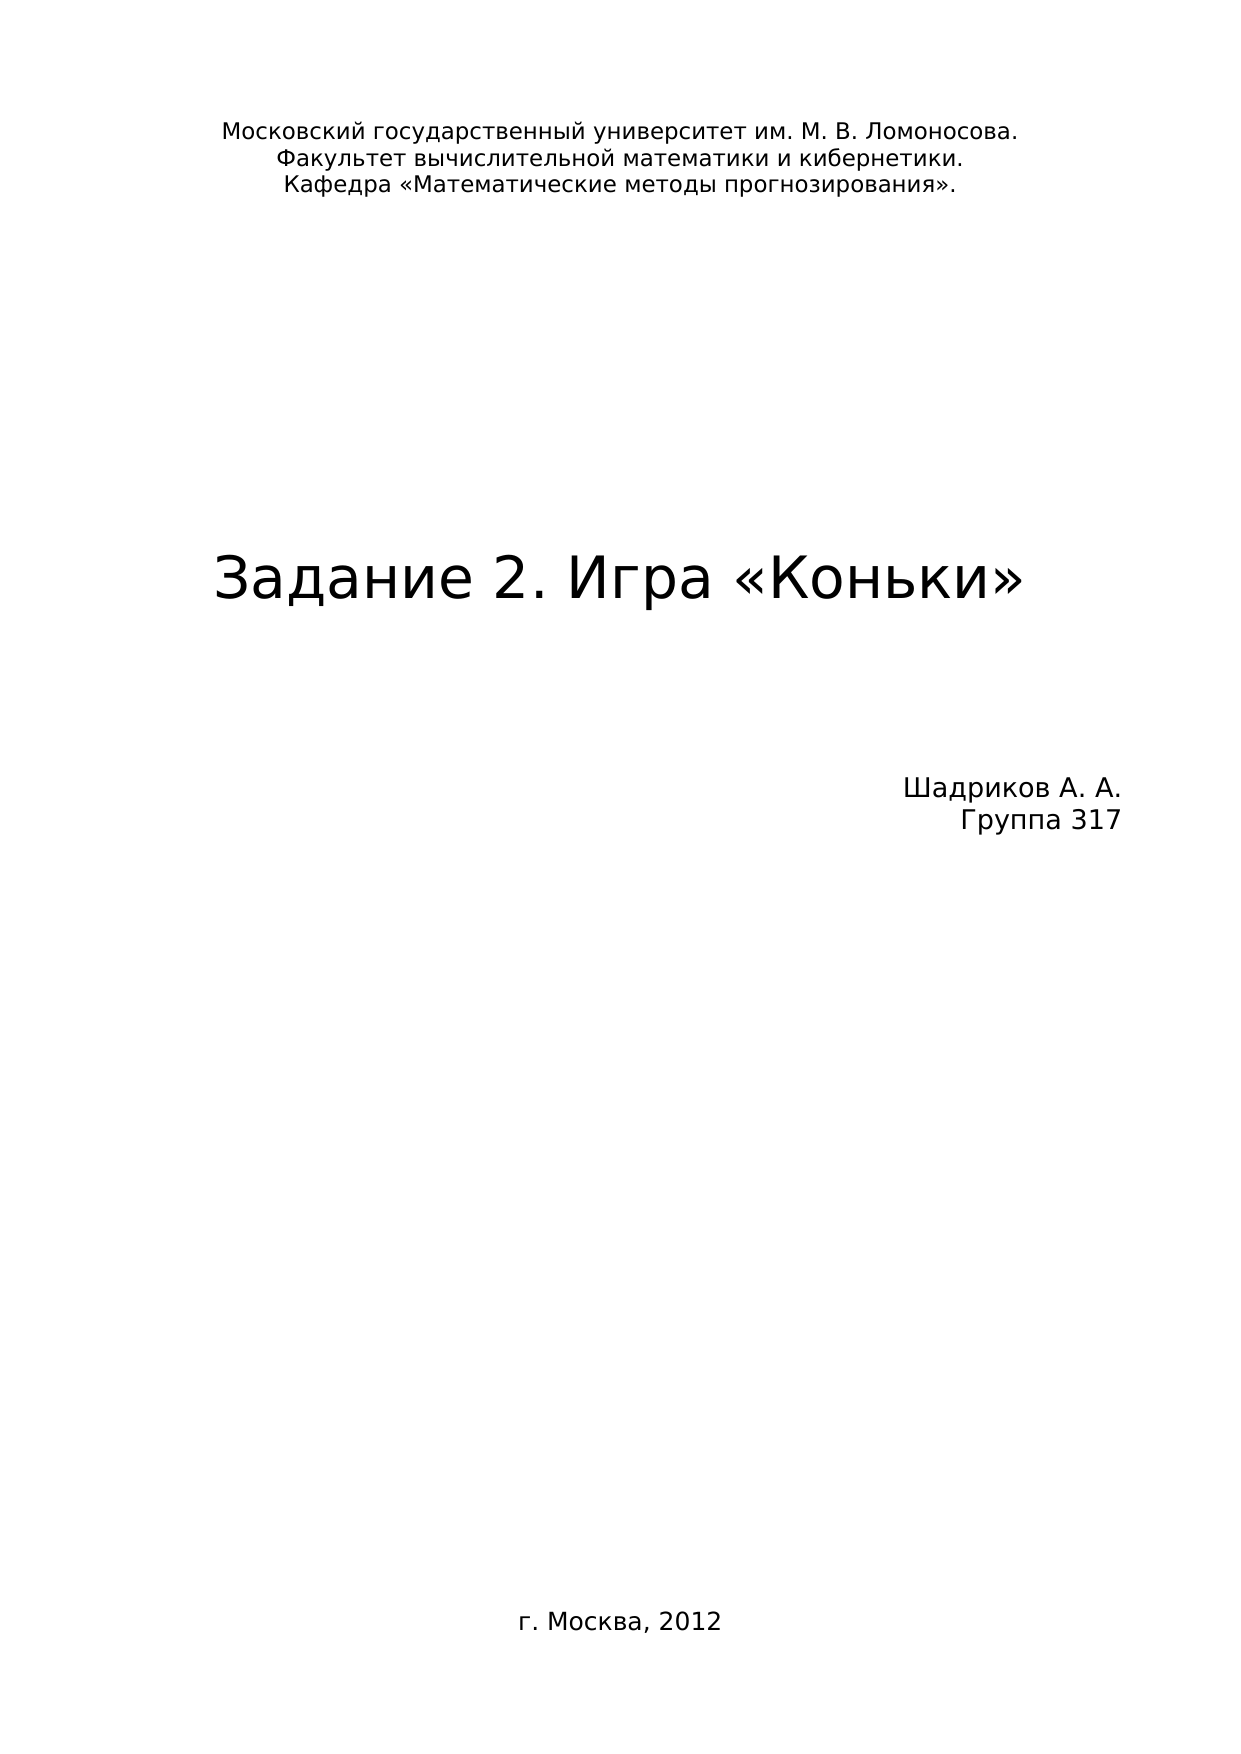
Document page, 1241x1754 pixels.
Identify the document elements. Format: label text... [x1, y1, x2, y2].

text Факультет вычислительной математики и кибернетики. [118, 145, 1122, 171]
text Группа 317 [118, 804, 1122, 836]
text Задание 2. Игра «Коньки» [118, 545, 1122, 613]
text Шадриков А. А. [118, 773, 1122, 804]
text Московский государственный университет им. М. В. Ломоносова. [118, 118, 1122, 145]
text Кафедра «Математические методы прогнозирования». [118, 171, 1122, 198]
